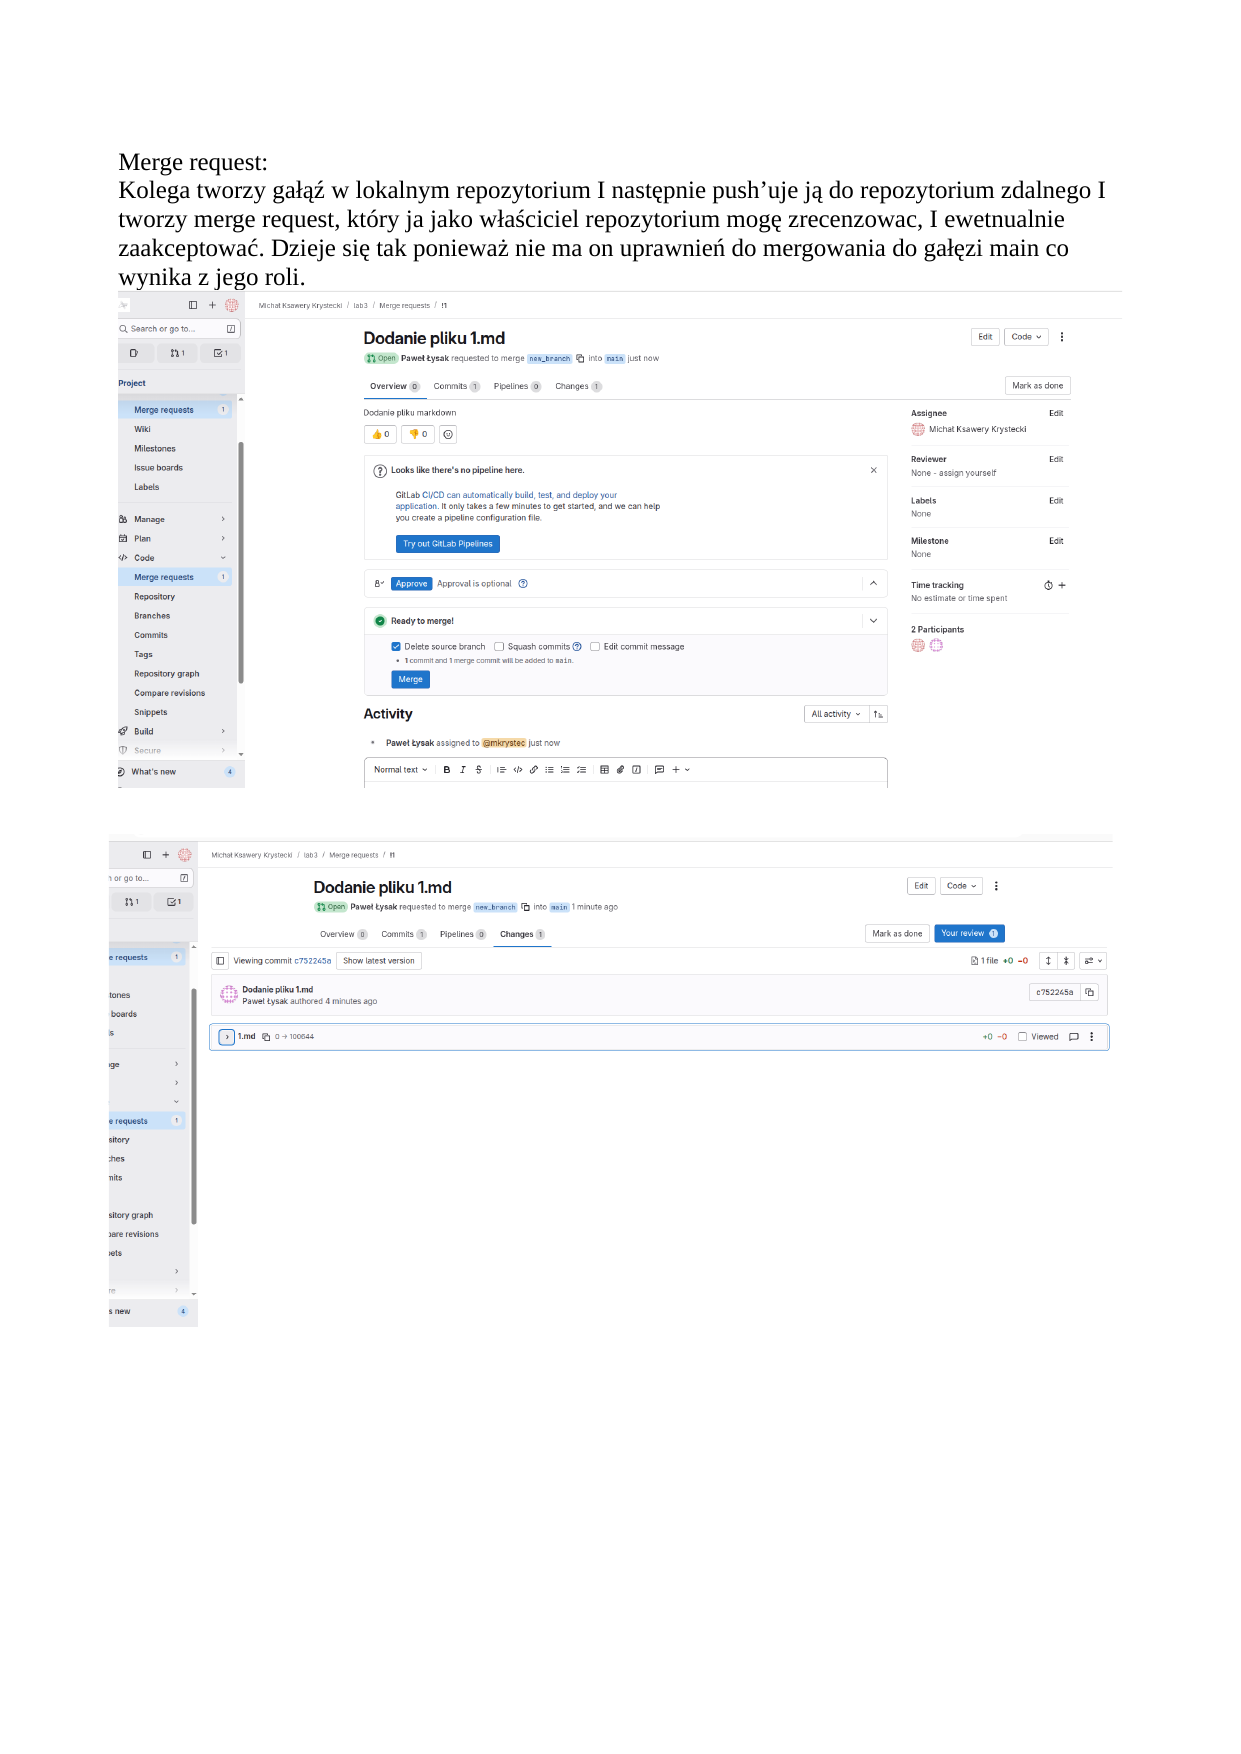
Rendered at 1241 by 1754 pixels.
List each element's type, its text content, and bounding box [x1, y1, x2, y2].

text Merge request: [118, 118, 1122, 176]
text Kolega tworzy gałąź w lokalnym repozytorium I następnie push’uje ją do repozytorium zdalnego I tworzy merge request, który ja jako właściciel repozytorium mogę zrecenzowac, I ewetnualnie zaakceptować. Dzieje się tak ponieważ nie ma on uprawnień do mergowania do gałęzi main co wynika z jego roli. [118, 176, 1122, 290]
picture [108, 834, 1113, 1327]
picture [118, 290, 1123, 788]
